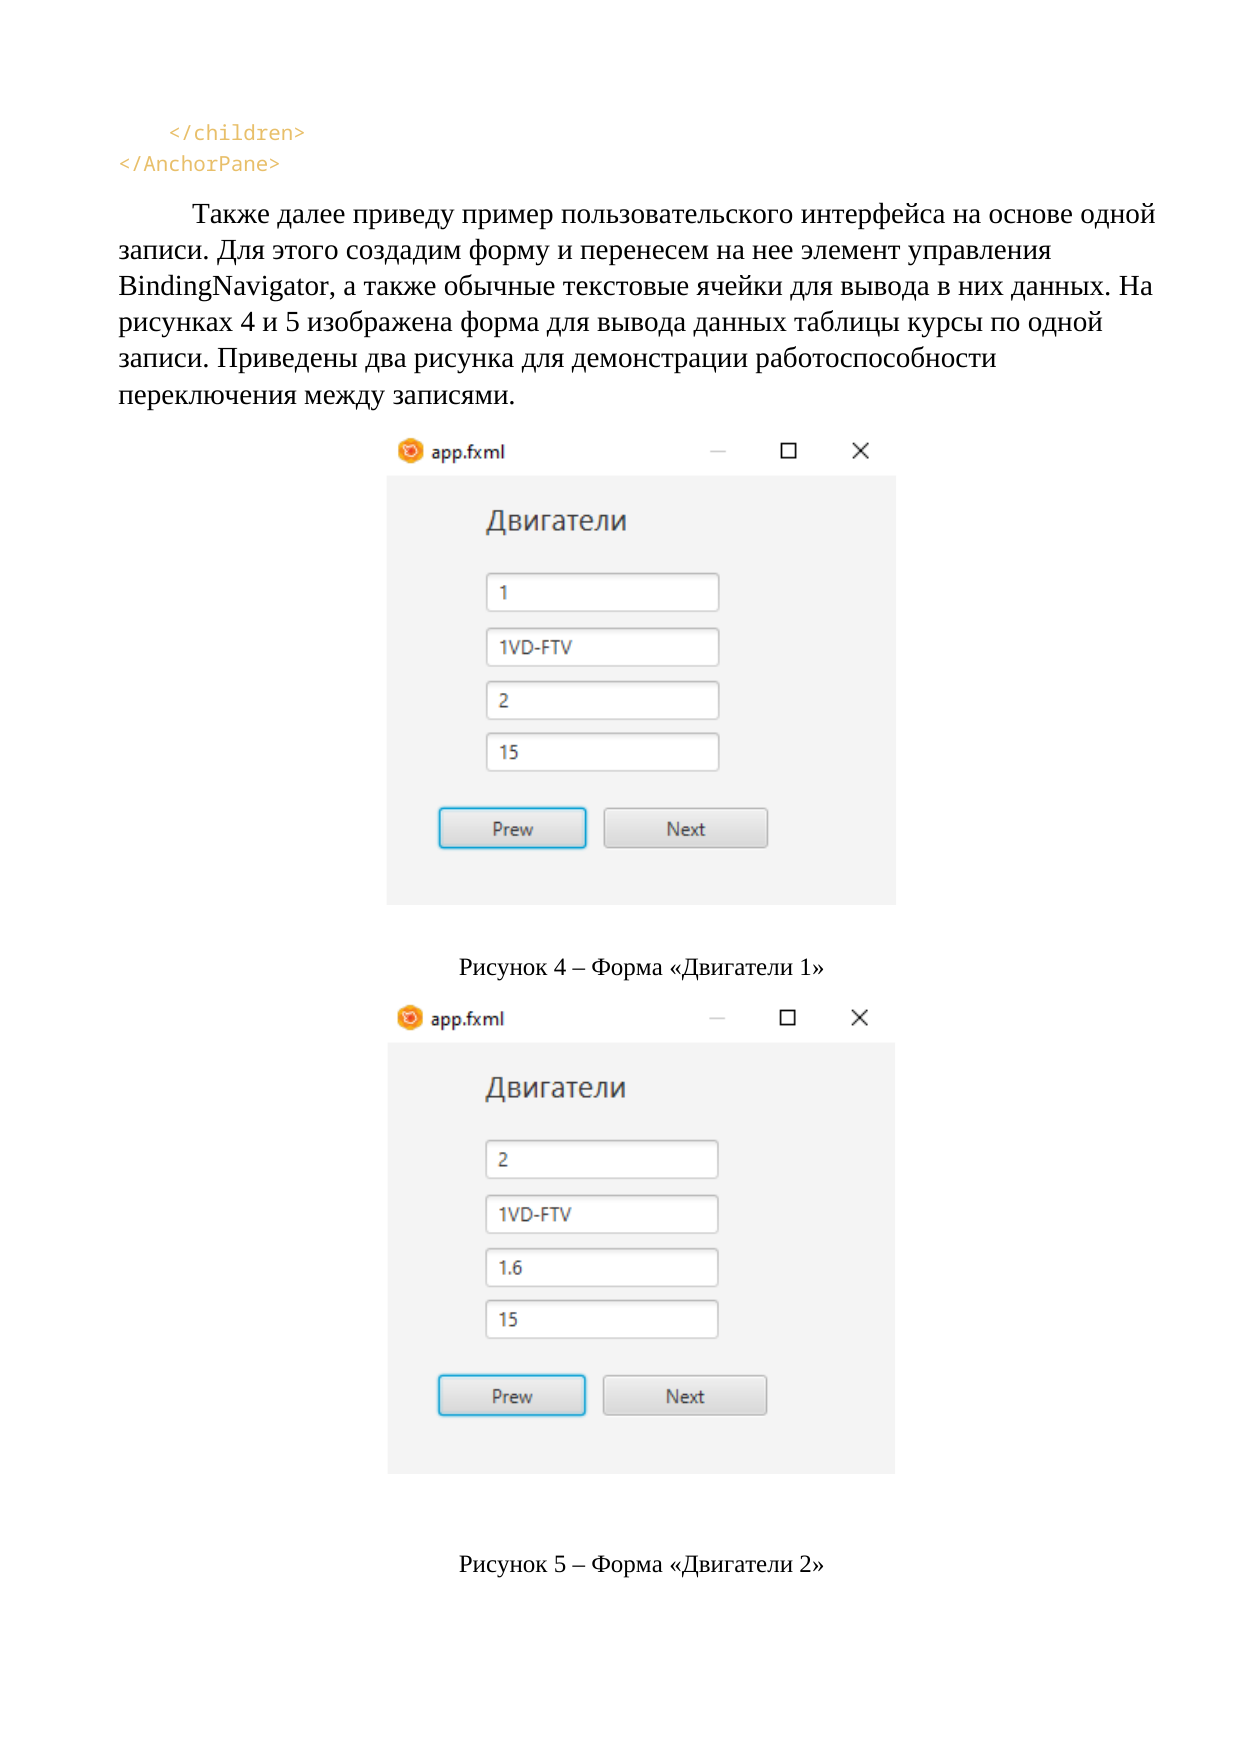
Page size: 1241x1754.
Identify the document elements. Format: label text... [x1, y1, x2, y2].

text Также далее приведу пример пользовательского интерфейса на основе одной записи. Для этого создадим форму и перенесем на нее элемент управления BindingNavigator, а также обычные текстовые ячейки для вывода в них данных. На рисунках 4 и 5 изображена форма для вывода данных таблицы курсы по одной записи. Приведены два рисунка для демонстрации работоспособности переключения между записями. [118, 196, 1164, 410]
picture [386, 429, 897, 905]
picture [387, 999, 896, 1474]
text Рисунок 5 – Форма «Двигатели 2» [118, 1549, 1164, 1578]
text Рисунок 4 – Форма «Двигатели 1» [118, 952, 1164, 981]
text </children> </AnchorPane> [118, 118, 1164, 177]
